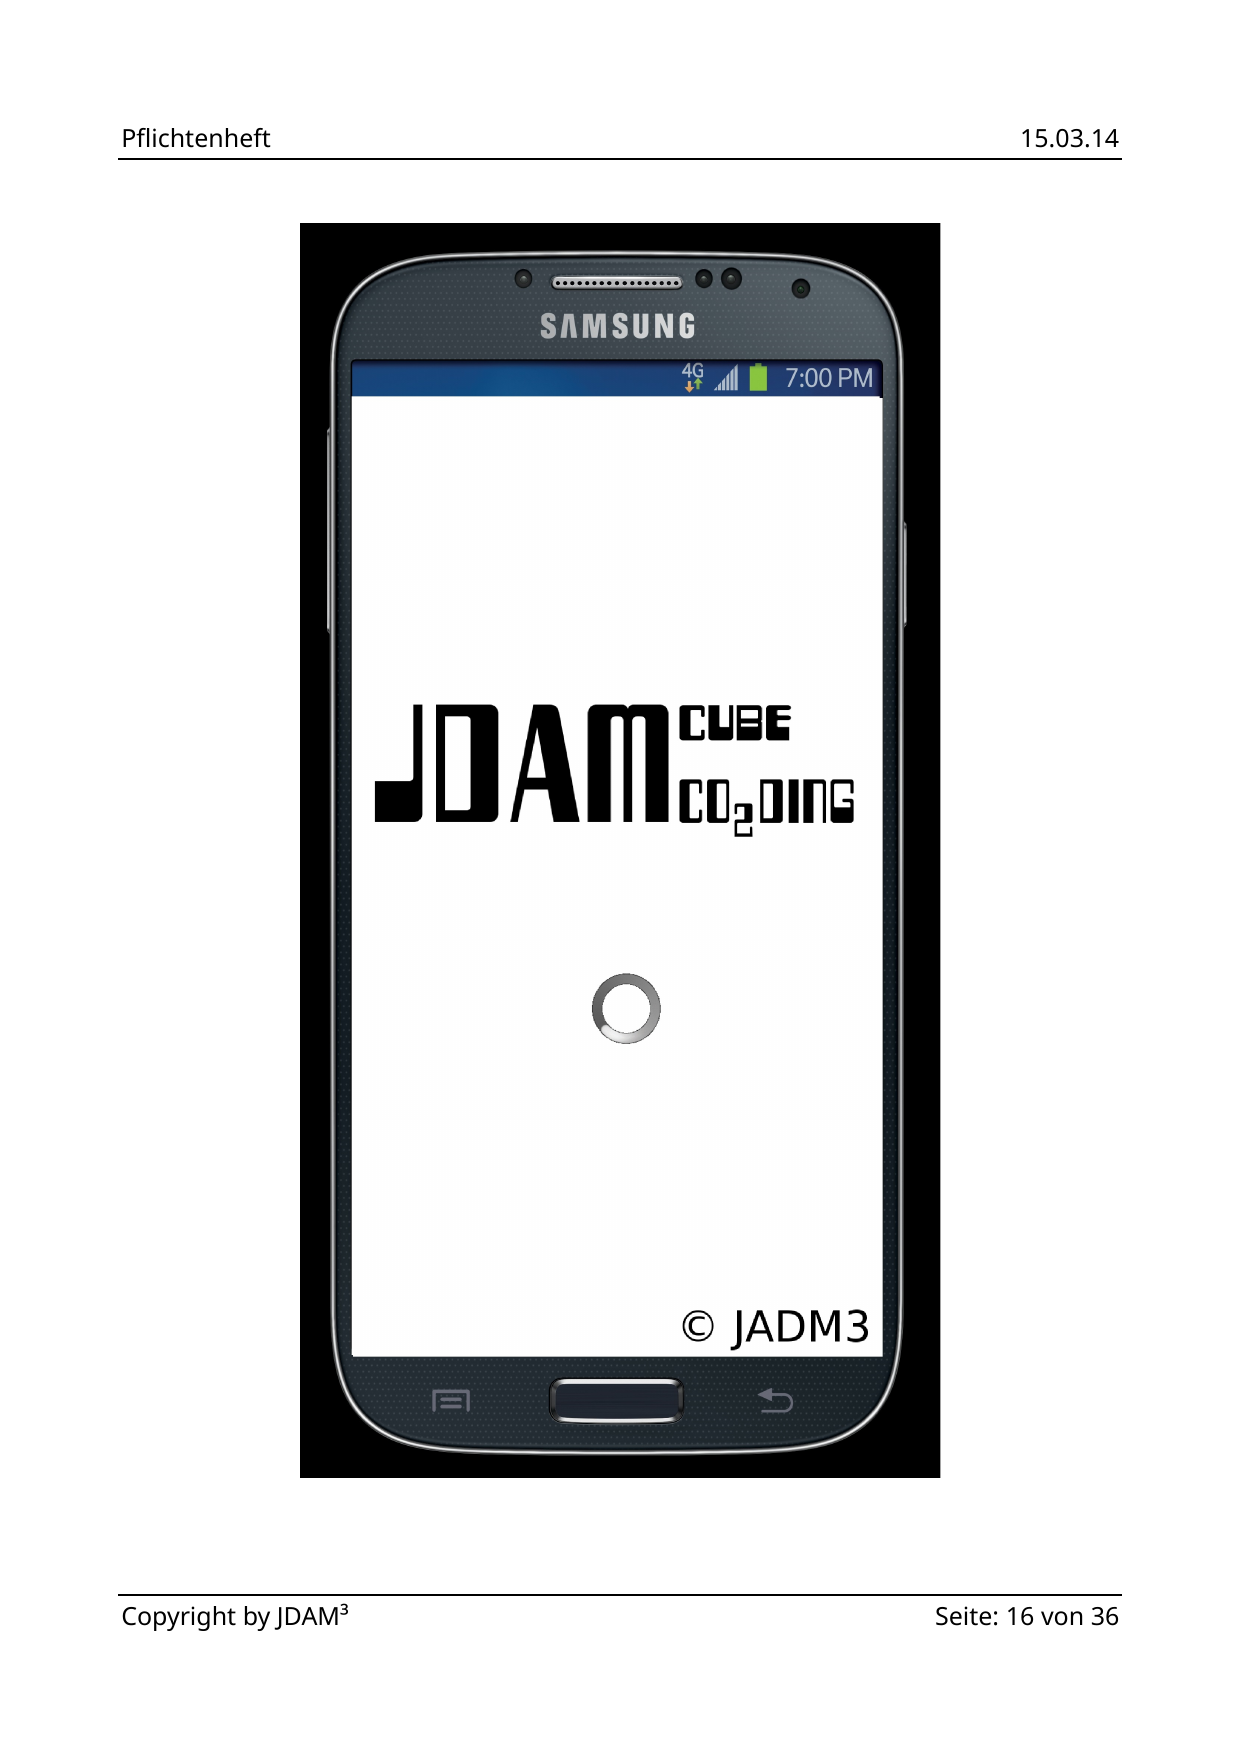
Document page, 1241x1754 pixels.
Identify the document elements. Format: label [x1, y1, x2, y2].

picture [300, 223, 941, 1478]
